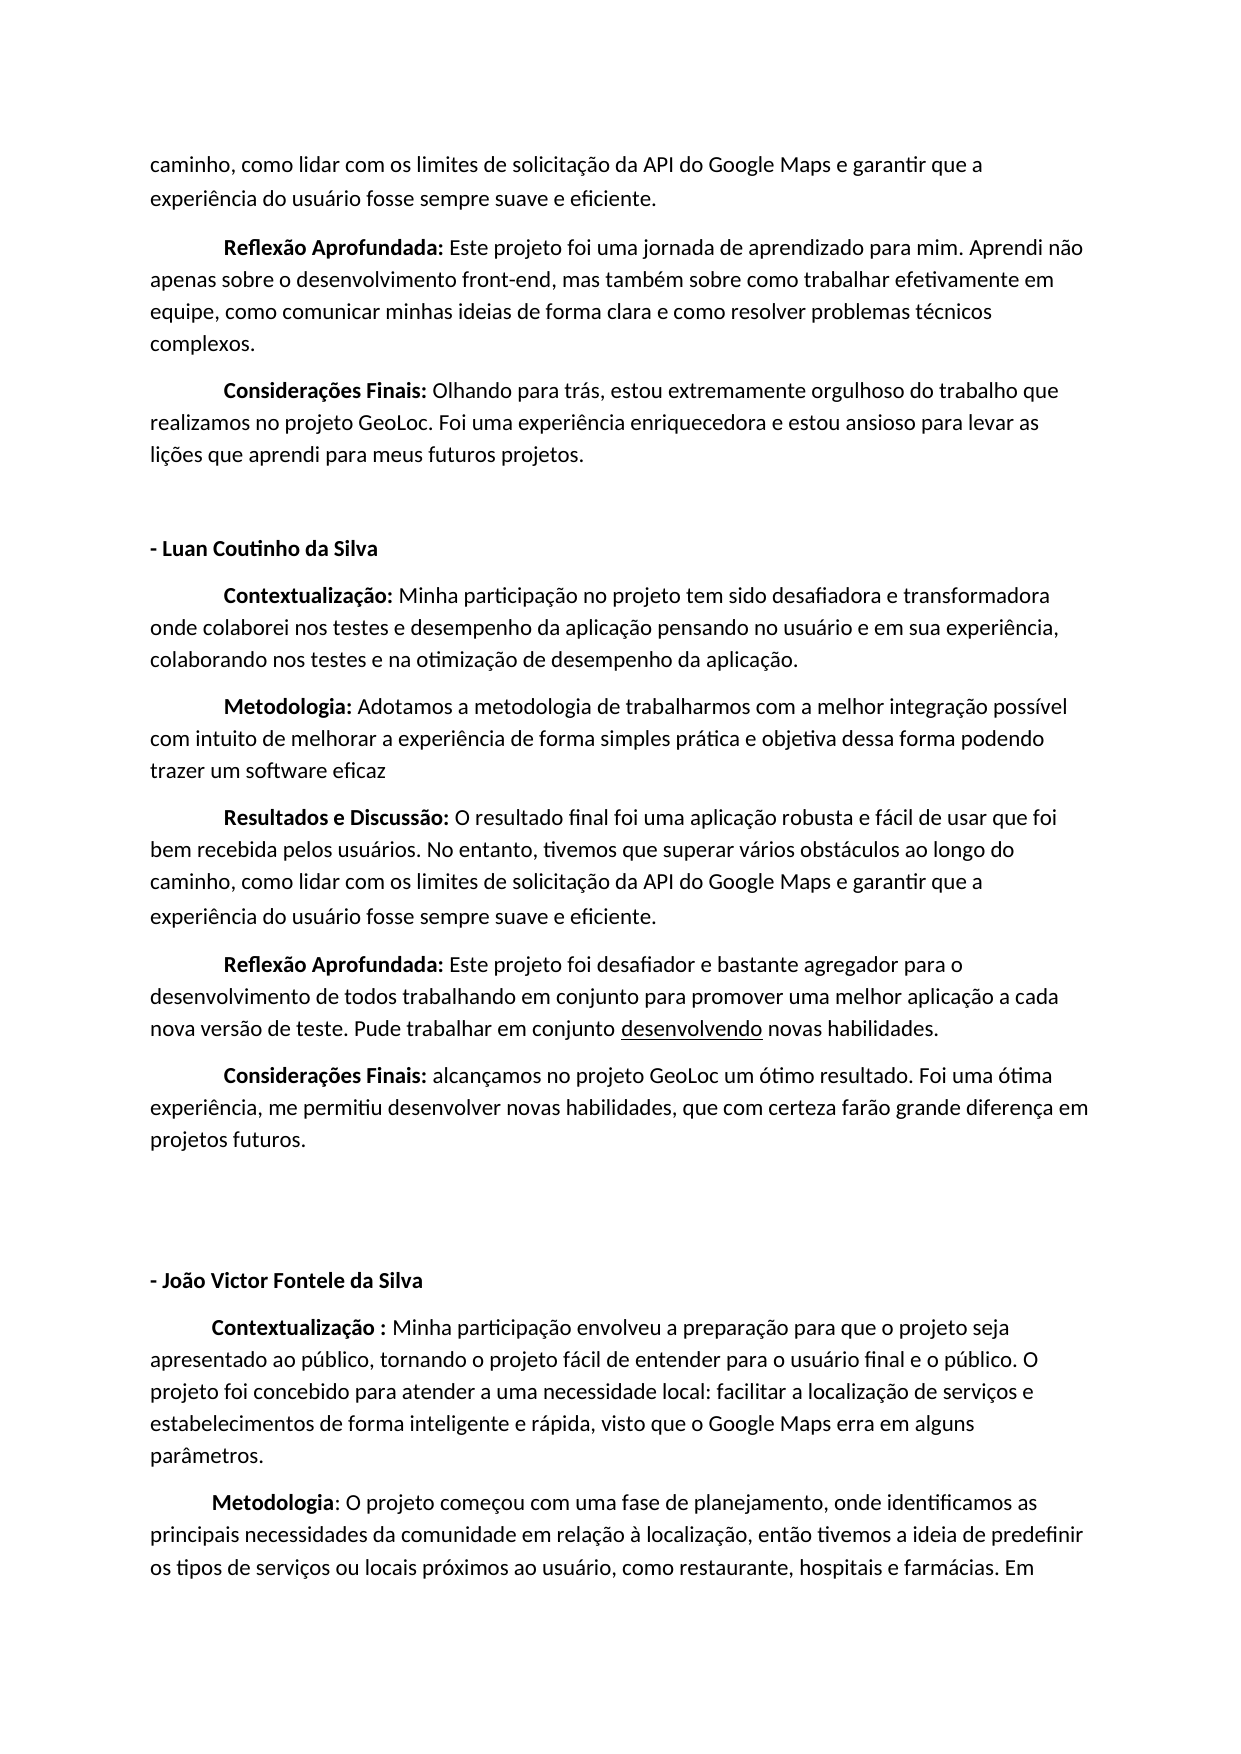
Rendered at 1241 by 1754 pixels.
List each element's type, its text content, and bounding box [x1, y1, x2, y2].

text Contextualização : Minha participação envolveu a preparação para que o projeto seja apresentado ao público, tornando o projeto fácil de entender para o usuário final e o público. O projeto foi concebido para atender a uma necessidade local: facilitar a localização de serviços e estabelecimentos de forma inteligente e rápida, visto que o Google Maps erra em alguns parâmetros. [150, 1313, 1090, 1469]
text Considerações Finais: Olhando para trás, estou extremamente orgulhoso do trabalho que realizamos no projeto GeoLoc. Foi uma experiência enriquecedora e estou ansioso para levar as lições que aprendi para meus futuros projetos. [150, 376, 1090, 468]
text Metodologia: O projeto começou com uma fase de planejamento, onde identificamos as principais necessidades da comunidade em relação à localização, então tivemos a ideia de predefinir os tipos de serviços ou locais próximos ao usuário, como restaurante, hospitais e farmácias. Em [150, 1488, 1090, 1581]
text - João Victor Fontele da Silva [150, 1266, 1090, 1294]
text caminho, como lidar com os limites de solicitação da API do Google Maps e garantir que a experiência do usuário fosse sempre suave e eficiente. [150, 150, 1090, 213]
text Reflexão Aprofundada: Este projeto foi uma jornada de aprendizado para mim. Aprendi não apenas sobre o desenvolvimento front-end, mas também sobre como trabalhar efetivamente em equipe, como comunicar minhas ideias de forma clara e como resolver problemas técnicos complexos. [150, 233, 1090, 357]
text Reflexão Aprofundada: Este projeto foi desafiador e bastante agregador para o desenvolvimento de todos trabalhando em conjunto para promover uma melhor aplicação a cada nova versão de teste. Pude trabalhar em conjunto desenvolvendo novas habilidades. [150, 950, 1090, 1042]
text Resultados e Discussão: O resultado final foi uma aplicação robusta e fácil de usar que foi bem recebida pelos usuários. No entanto, tivemos que superar vários obstáculos ao longo do caminho, como lidar com os limites de solicitação da API do Google Maps e garantir que a experiência do usuário fosse sempre suave e eficiente. [150, 803, 1090, 931]
text Metodologia: Adotamos a metodologia de trabalharmos com a melhor integração possível com intuito de melhorar a experiência de forma simples prática e objetiva dessa forma podendo trazer um software eficaz [150, 692, 1090, 784]
text Considerações Finais: alcançamos no projeto GeoLoc um ótimo resultado. Foi uma ótima experiência, me permitiu desenvolver novas habilidades, que com certeza farão grande diferença em projetos futuros. [150, 1061, 1090, 1154]
text - Luan Coutinho da Silva [150, 534, 1090, 562]
text Contextualização: Minha participação no projeto tem sido desafiadora e transformadora onde colaborei nos testes e desempenho da aplicação pensando no usuário e em sua experiência, colaborando nos testes e na otimização de desempenho da aplicação. [150, 581, 1090, 673]
